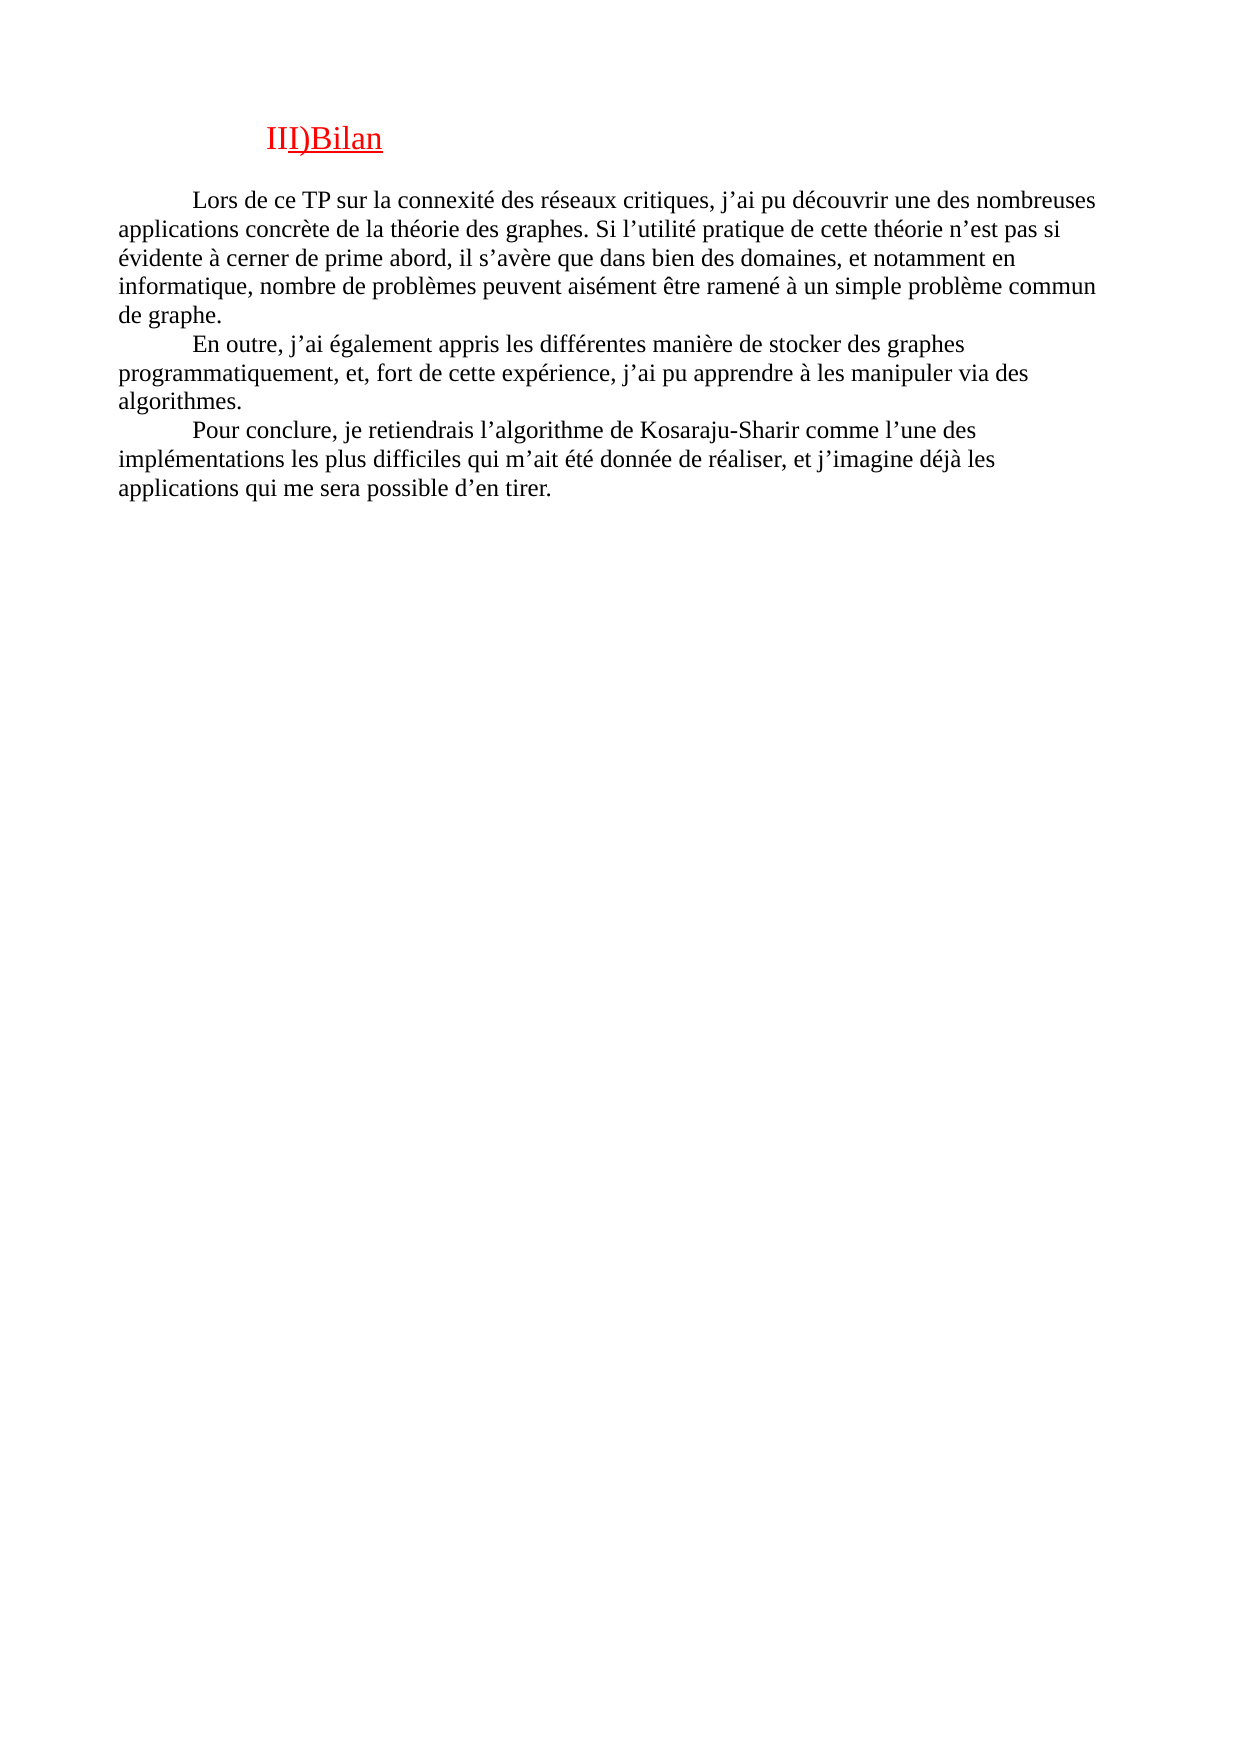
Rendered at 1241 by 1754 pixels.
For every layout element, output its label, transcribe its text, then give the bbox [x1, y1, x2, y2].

text III)Bilan [118, 118, 1122, 156]
text Lors de ce TP sur la connexité des réseaux critiques, j’ai pu découvrir une des nombreuses applications concrète de la théorie des graphes. Si l’utilité pratique de cette théorie n’est pas si évidente à cerner de prime abord, il s’avère que dans bien des domaines, et notamment en informatique, nombre de problèmes peuvent aisément être ramené à un simple problème commun de graphe. [118, 185, 1122, 329]
text Pour conclure, je retiendrais l’algorithme de Kosaraju-Sharir comme l’une des implémentations les plus difficiles qui m’ait été donnée de réaliser, et j’imagine déjà les applications qui me sera possible d’en tirer. [118, 415, 1122, 501]
text En outre, j’ai également appris les différentes manière de stocker des graphes programmatiquement, et, fort de cette expérience, j’ai pu apprendre à les manipuler via des algorithmes. [118, 329, 1122, 415]
